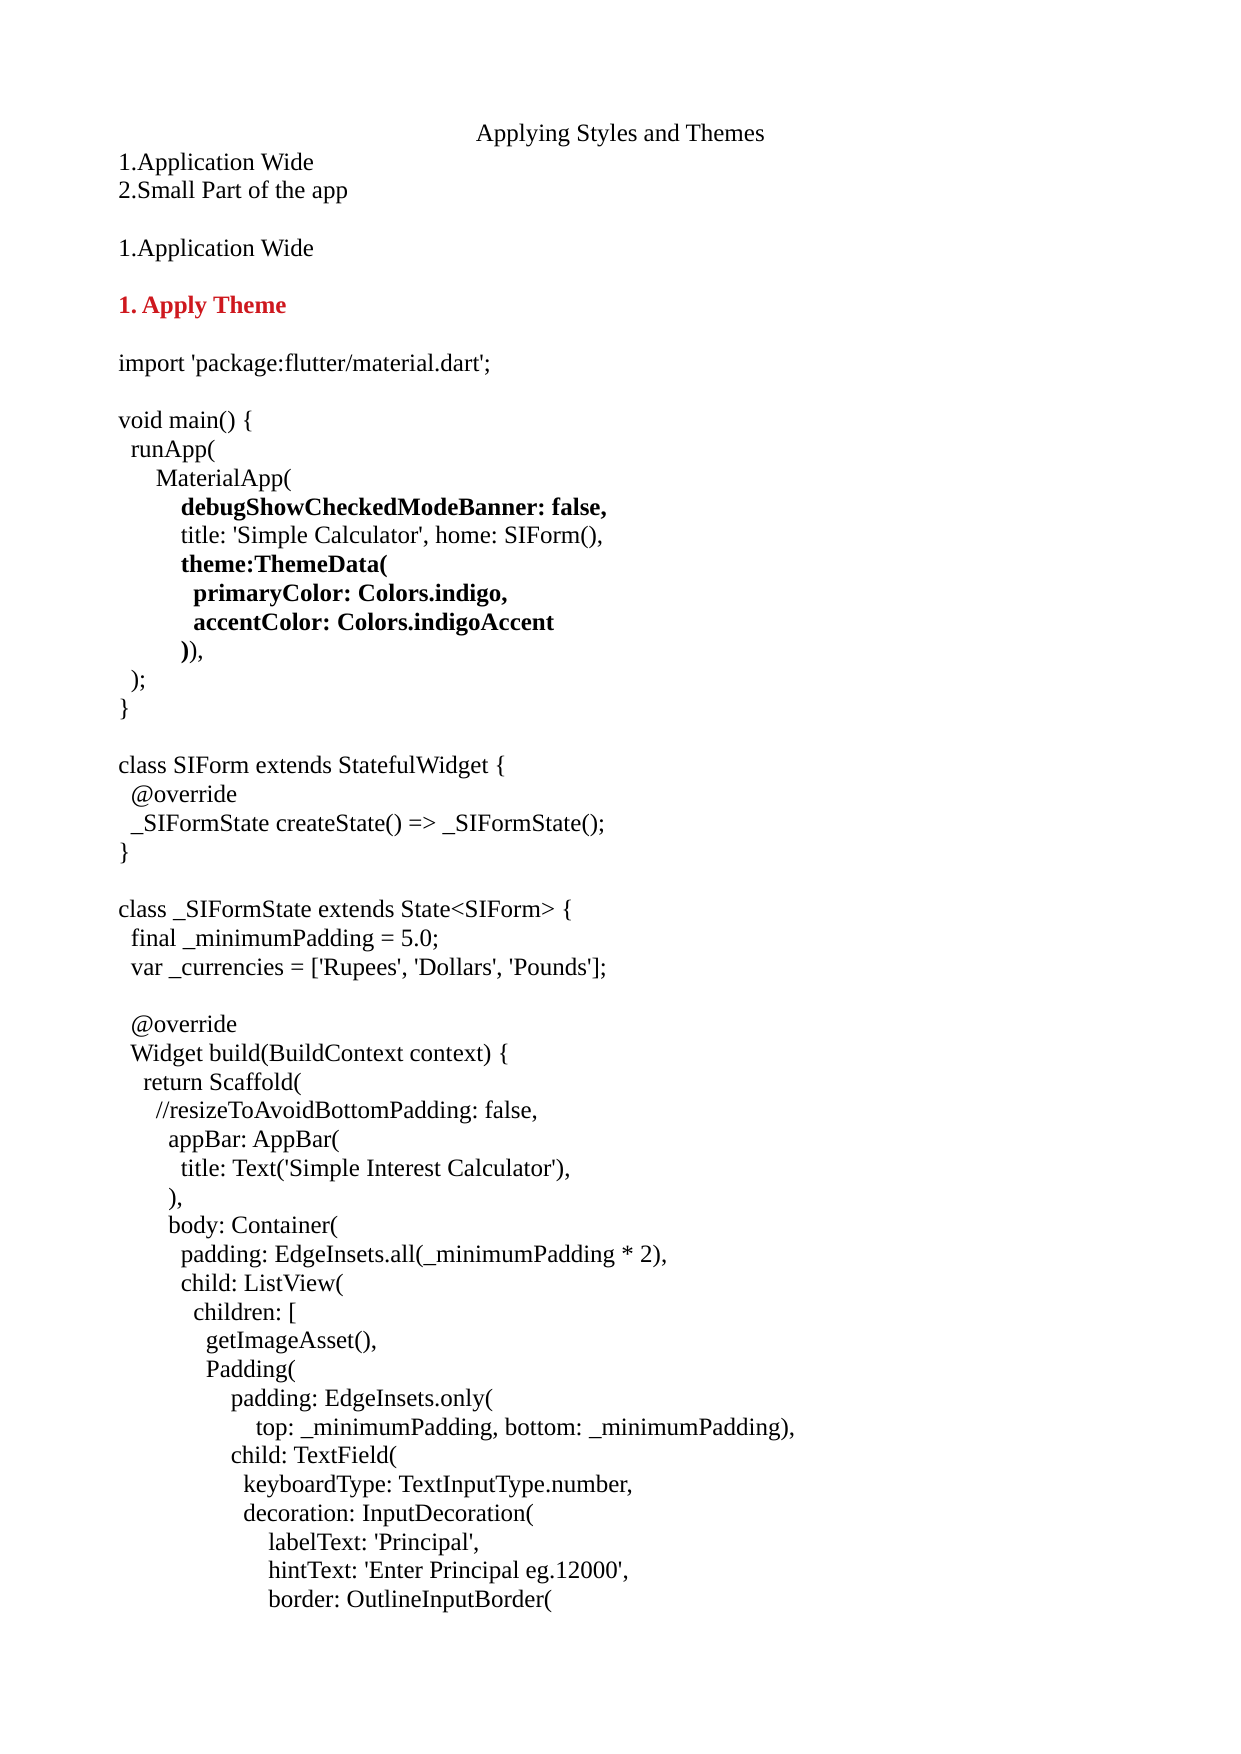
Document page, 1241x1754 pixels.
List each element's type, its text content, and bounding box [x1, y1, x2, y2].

text accentColor: Colors.indigoAccent [118, 607, 1122, 636]
text 1. Apply Theme [118, 291, 1122, 319]
text padding: EdgeInsets.only( [118, 1383, 1122, 1412]
text return Scaffold( [118, 1067, 1122, 1096]
text class _SIFormState extends State<SIForm> { [118, 894, 1122, 923]
text keyboardType: TextInputType.number, [118, 1469, 1122, 1498]
text ); [118, 664, 1122, 693]
text Widget build(BuildContext context) { [118, 1038, 1122, 1067]
text Padding( [118, 1354, 1122, 1383]
text ), [118, 1182, 1122, 1211]
text appBar: AppBar( [118, 1124, 1122, 1153]
text //resizeToAvoidBottomPadding: false, [118, 1096, 1122, 1124]
text top: _minimumPadding, bottom: _minimumPadding), [118, 1412, 1122, 1441]
text child: TextField( [118, 1441, 1122, 1469]
text labelText: 'Principal', [118, 1527, 1122, 1556]
text getImageAsset(), [118, 1326, 1122, 1354]
text body: Container( [118, 1211, 1122, 1239]
text _SIFormState createState() => _SIFormState(); [118, 808, 1122, 837]
text border: OutlineInputBorder( [118, 1584, 1122, 1613]
text @override [118, 1009, 1122, 1038]
text class SIForm extends StatefulWidget { [118, 751, 1122, 779]
text @override [118, 779, 1122, 808]
text hintText: 'Enter Principal eg.12000', [118, 1556, 1122, 1584]
text child: ListView( [118, 1268, 1122, 1297]
text } [118, 837, 1122, 866]
text title: 'Simple Calculator', home: SIForm(), [118, 521, 1122, 549]
text primaryColor: Colors.indigo, [118, 578, 1122, 607]
text 2.Small Part of the app [118, 176, 1122, 204]
text children: [ [118, 1297, 1122, 1326]
text )), [118, 636, 1122, 664]
text 1.Application Wide [118, 147, 1122, 176]
text theme:ThemeData( [118, 549, 1122, 578]
text var _currencies = ['Rupees', 'Dollars', 'Pounds']; [118, 952, 1122, 981]
text padding: EdgeInsets.all(_minimumPadding * 2), [118, 1239, 1122, 1268]
text 1.Application Wide [118, 233, 1122, 262]
text } [118, 693, 1122, 722]
text decoration: InputDecoration( [118, 1498, 1122, 1527]
text MaterialApp( [118, 463, 1122, 492]
text debugShowCheckedModeBanner: false, [118, 492, 1122, 521]
text runApp( [118, 434, 1122, 463]
text Applying Styles and Themes [118, 118, 1122, 147]
text void main() { [118, 406, 1122, 434]
text final _minimumPadding = 5.0; [118, 923, 1122, 952]
text import 'package:flutter/material.dart'; [118, 348, 1122, 377]
text title: Text('Simple Interest Calculator'), [118, 1153, 1122, 1182]
